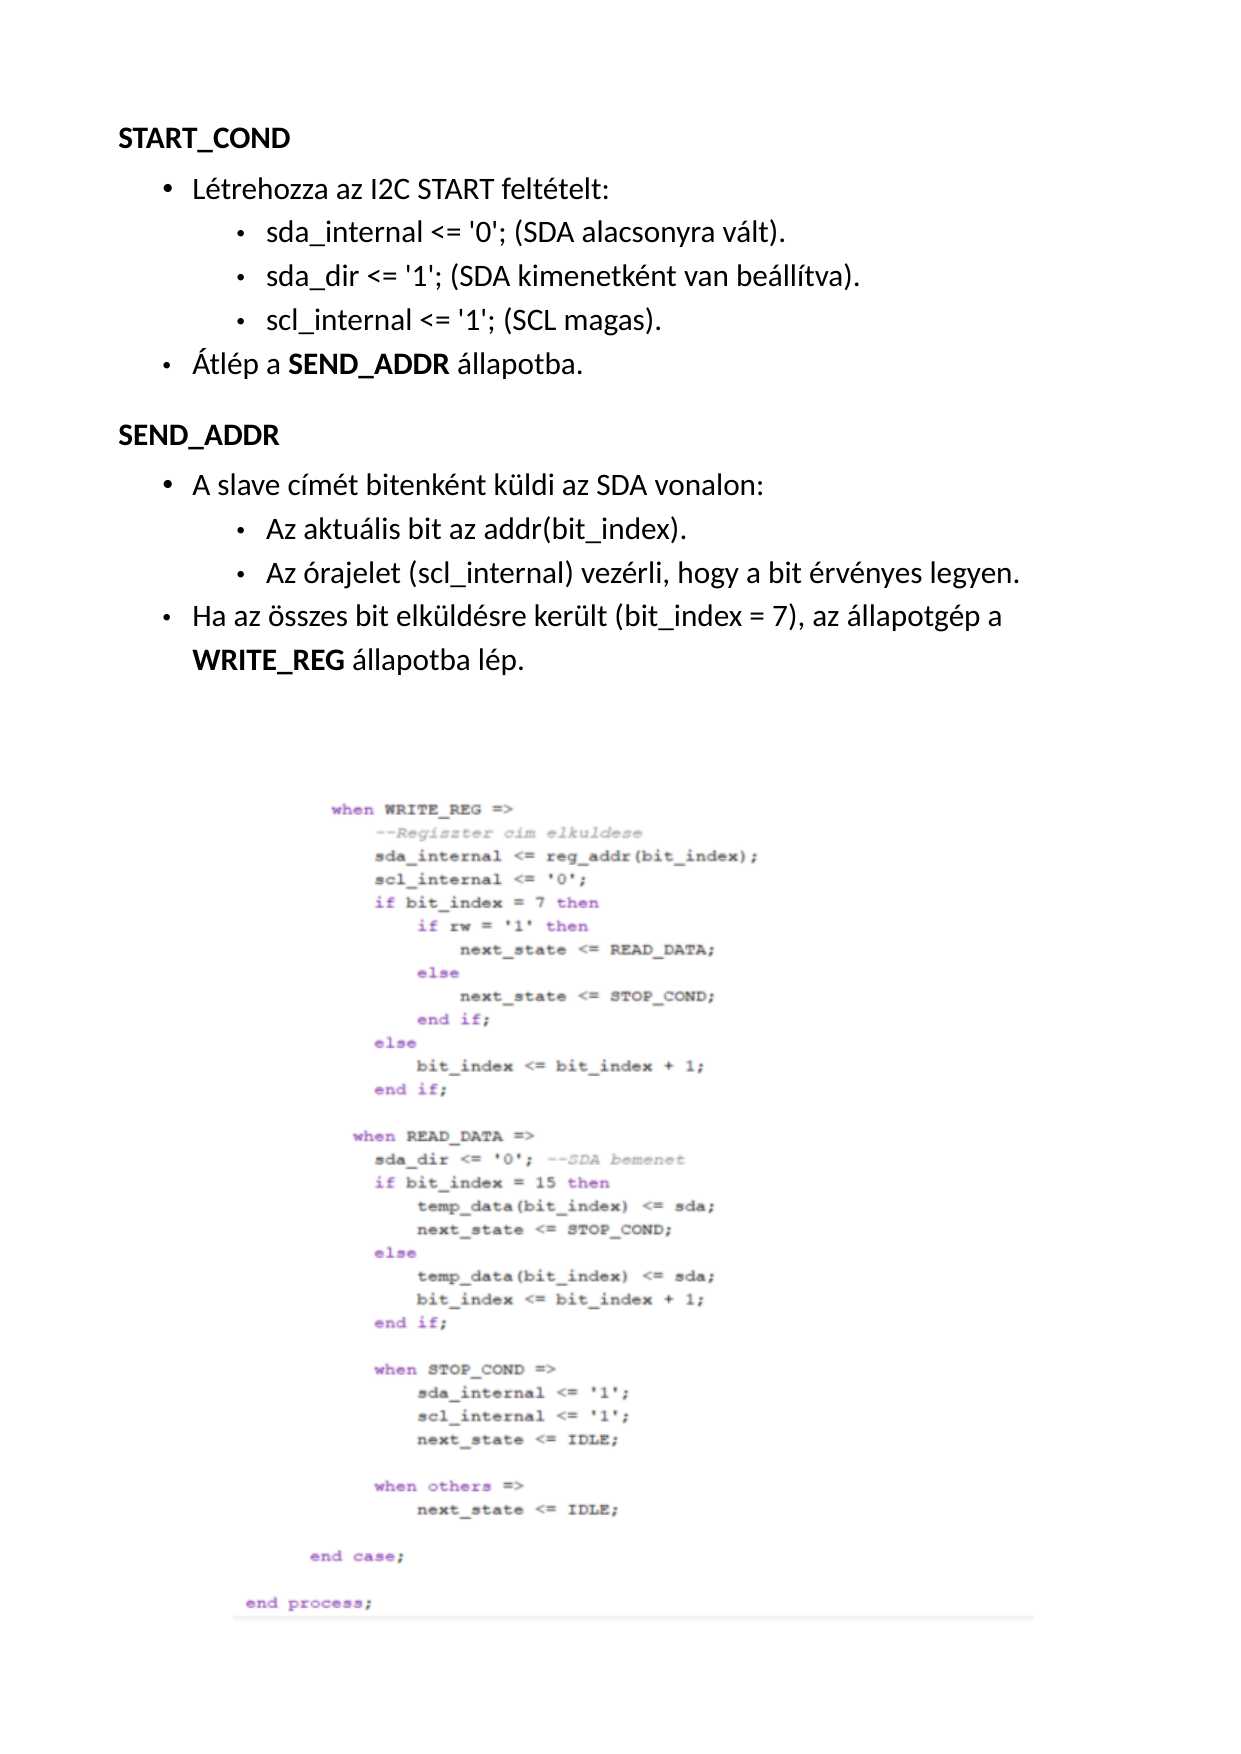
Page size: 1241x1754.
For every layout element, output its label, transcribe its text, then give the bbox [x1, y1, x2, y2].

list sda_internal <= '0'; (SDA alacsonyra vált). [236, 212, 1122, 251]
subtitle SEND_ADDR [118, 414, 1122, 453]
list sda_dir <= '1'; (SDA kimenetként van beállítva). [236, 256, 1122, 294]
list scl_internal <= '1'; (SCL magas). [236, 300, 1122, 338]
list Átlép a SEND_ADDR állapotba. [162, 344, 1122, 382]
list Létrehozza az I2C START feltételt: [162, 169, 1122, 207]
list Az aktuális bit az addr(bit_index). [236, 509, 1122, 547]
list Ha az összes bit elküldésre került (bit_index = 7), az állapotgép a WRITE_REG állapotba lép. [162, 596, 1122, 678]
list Az órajelet (scl_internal) vezérli, hogy a bit érvényes legyen. [236, 553, 1122, 591]
picture [232, 776, 1034, 1622]
subtitle START_COND [118, 118, 1122, 156]
list A slave címét bitenként küldi az SDA vonalon: [162, 465, 1122, 503]
